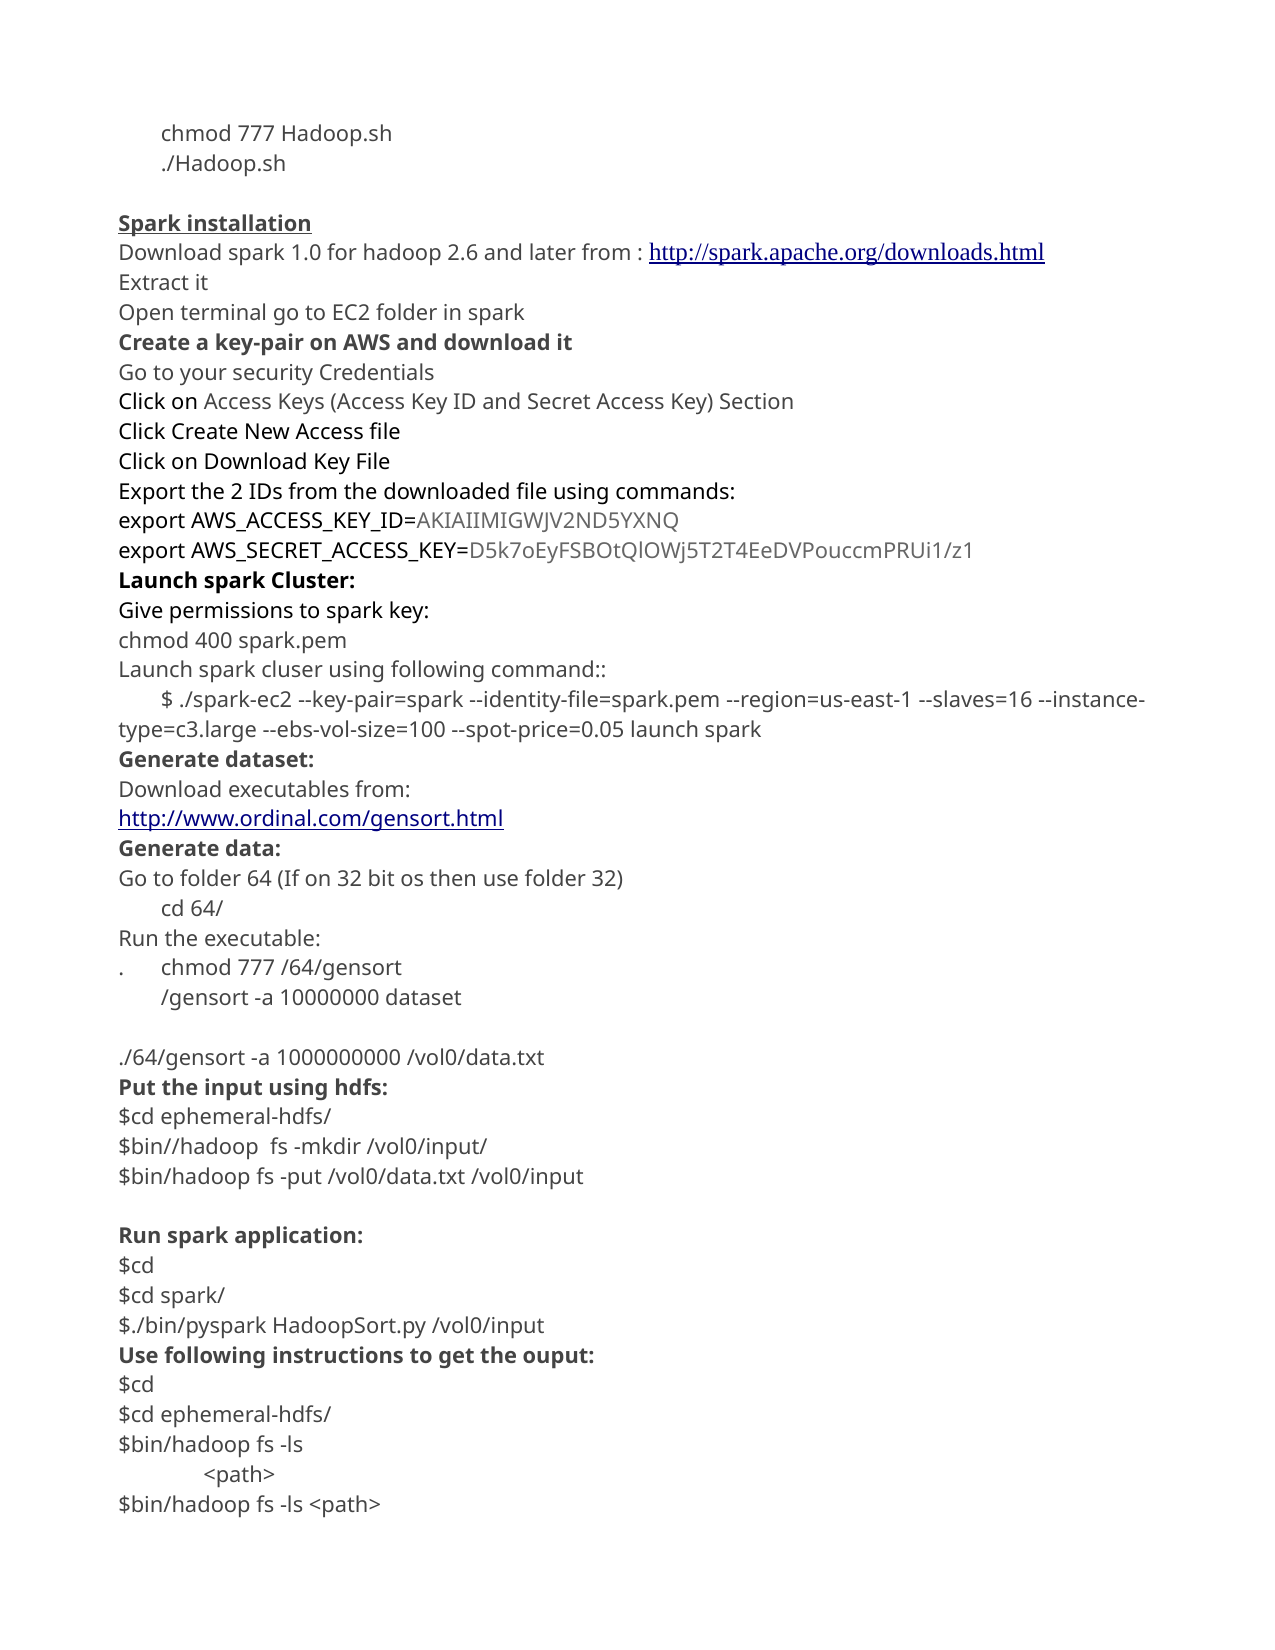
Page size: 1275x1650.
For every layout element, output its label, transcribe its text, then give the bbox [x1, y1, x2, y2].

text Download spark 1.0 for hadoop 2.6 and later from : http://spark.apache.org/downloads.html [118, 237, 1157, 267]
text <path> [118, 1459, 1157, 1488]
text Click Create New Access file [118, 416, 1157, 446]
text Open terminal go to EC2 folder in spark [118, 297, 1157, 327]
text Extract it [118, 267, 1157, 297]
text Create a key-pair on AWS and download it [118, 327, 1157, 356]
text chmod 400 spark.pem [118, 624, 1157, 654]
text $bin/hadoop fs -ls <path> [118, 1488, 1157, 1518]
text Go to your security Credentials [118, 356, 1157, 386]
text ./Hadoop.sh [118, 148, 1157, 178]
text cd 64/ [118, 893, 1157, 922]
text Download executables from: [118, 773, 1157, 803]
text Give permissions to spark key: [118, 595, 1157, 624]
text $cd [118, 1250, 1157, 1280]
text $bin//hadoop fs -mkdir /vol0/input/ [118, 1131, 1157, 1161]
text $bin/hadoop fs -put /vol0/data.txt /vol0/input [118, 1161, 1157, 1191]
text ./64/gensort -a 1000000000 /vol0/data.txt [118, 1042, 1157, 1071]
text /gensort -a 10000000 dataset [118, 982, 1157, 1012]
text Launch spark cluser using following command:: [118, 654, 1157, 684]
text $cd spark/ [118, 1280, 1157, 1310]
text $cd [118, 1369, 1157, 1399]
text $ ./spark-ec2 --key-pair=spark --identity-file=spark.pem --region=us-east-1 --slaves=16 --instance-type=c3.large --ebs-vol-size=100 --spot-price=0.05 launch spark [118, 684, 1157, 744]
text Click on Download Key File [118, 446, 1157, 476]
text $bin/hadoop fs -ls [118, 1429, 1157, 1459]
text $cd ephemeral-hdfs/ [118, 1101, 1157, 1131]
text Launch spark Cluster: [118, 565, 1157, 595]
text Generate dataset: [118, 744, 1157, 773]
text export AWS_SECRET_ACCESS_KEY=D5k7oEyFSBOtQlOWj5T2T4EeDVPouccmPRUi1/z1 [118, 535, 1157, 565]
text Use following instructions to get the ouput: [118, 1339, 1157, 1369]
text $./bin/pyspark HadoopSort.py /vol0/input [118, 1310, 1157, 1339]
text chmod 777 Hadoop.sh [118, 118, 1157, 148]
text Export the 2 IDs from the downloaded file using commands: [118, 476, 1157, 505]
text Put the input using hdfs: [118, 1071, 1157, 1101]
text Generate data: [118, 833, 1157, 863]
text Click on Access Keys (Access Key ID and Secret Access Key) Section [118, 386, 1157, 416]
text Spark installation [118, 207, 1157, 237]
text Run the executable: [118, 922, 1157, 952]
text export AWS_ACCESS_KEY_ID=AKIAIIMIGWJV2ND5YXNQ [118, 505, 1157, 535]
text http://www.ordinal.com/gensort.html [118, 803, 1157, 833]
text . chmod 777 /64/gensort [118, 952, 1157, 982]
text Run spark application: [118, 1220, 1157, 1250]
text $cd ephemeral-hdfs/ [118, 1399, 1157, 1429]
text Go to folder 64 (If on 32 bit os then use folder 32) [118, 863, 1157, 893]
